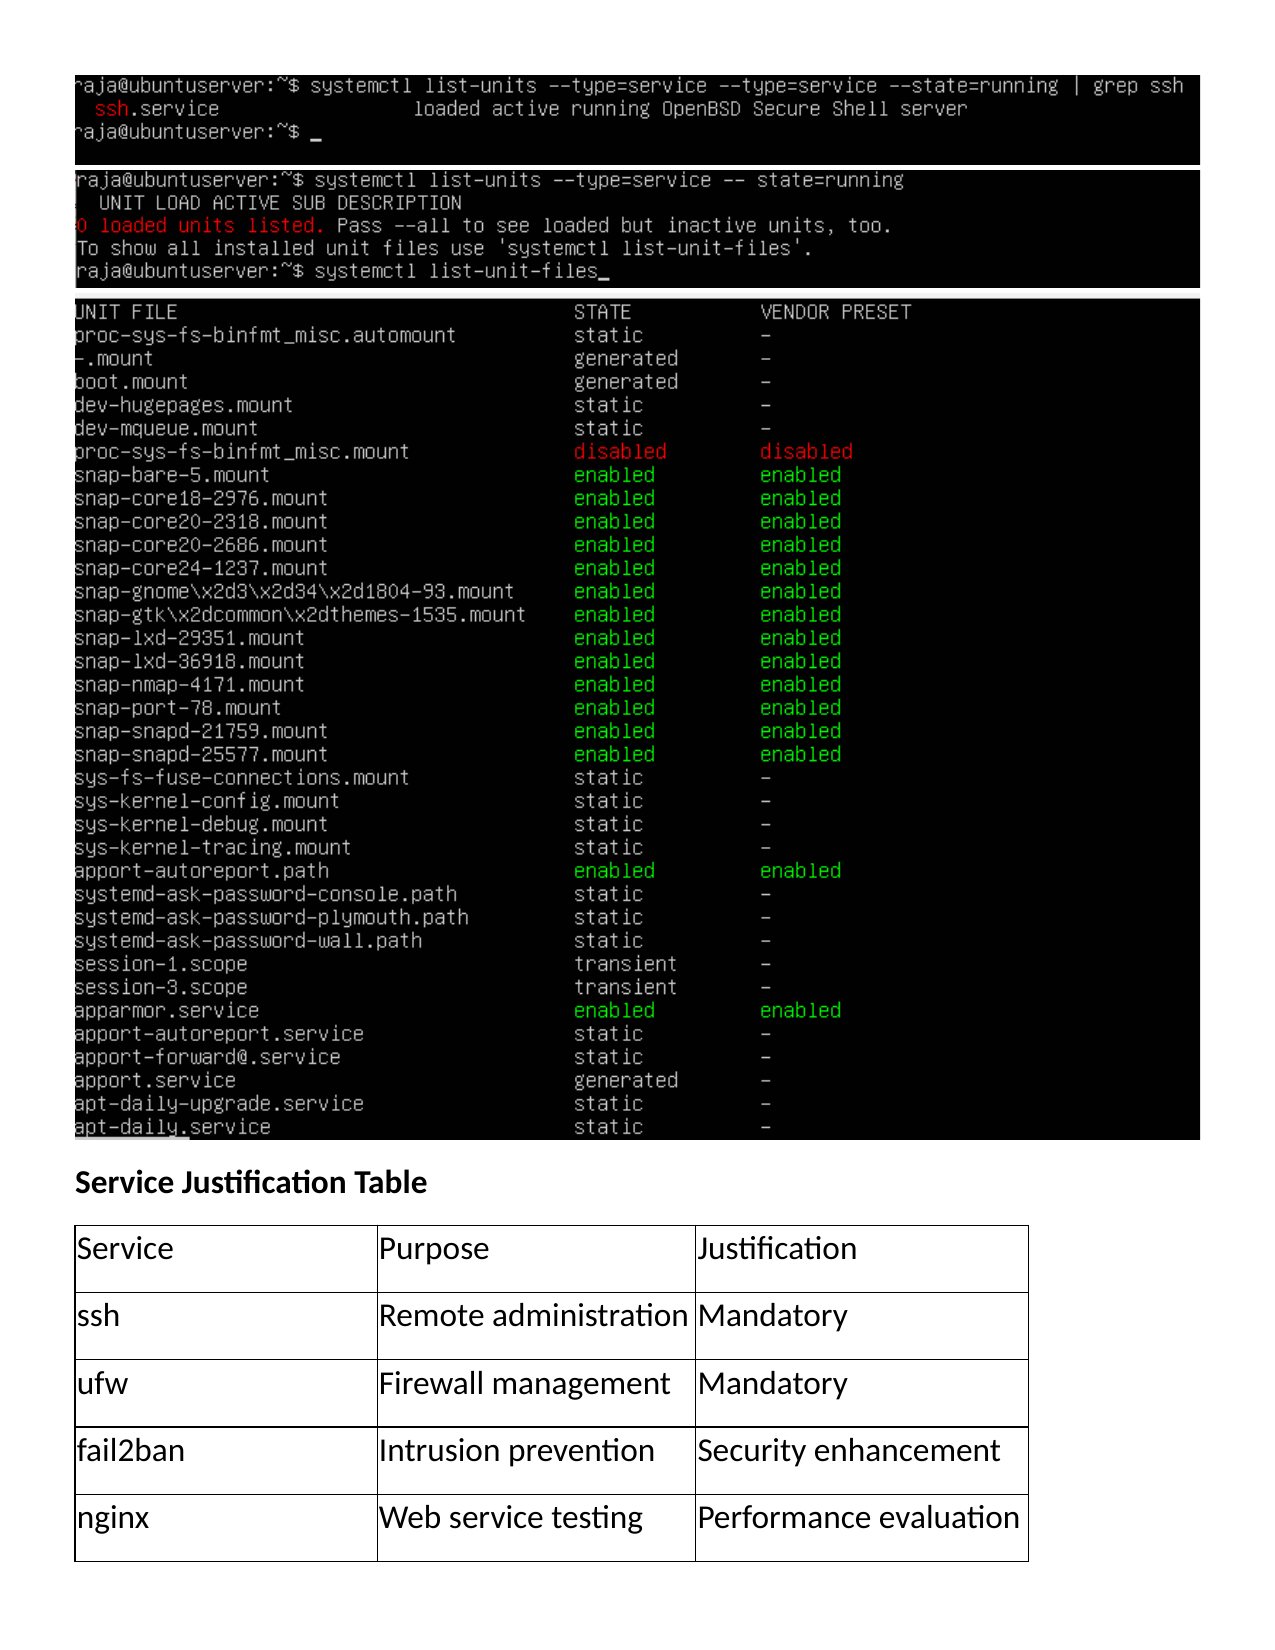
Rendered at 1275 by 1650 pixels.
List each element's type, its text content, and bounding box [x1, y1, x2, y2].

table_cell ufw [76, 1360, 377, 1426]
table_header Justification [696, 1226, 1028, 1292]
table_header Purpose [378, 1226, 695, 1292]
table_cell Intrusion prevention [378, 1428, 695, 1494]
table_cell ssh [76, 1293, 377, 1359]
table_cell Mandatory [696, 1360, 1028, 1426]
table_cell Firewall management [378, 1360, 695, 1426]
table_cell Mandatory [696, 1293, 1028, 1359]
table_cell nginx [76, 1495, 377, 1561]
table_header Service [76, 1226, 377, 1292]
table_cell fail2ban [76, 1428, 377, 1494]
table_cell Security enhancement [696, 1428, 1028, 1494]
table_cell Remote administration [378, 1293, 695, 1359]
text Service Justification Table [75, 1161, 1200, 1202]
table_cell Web service testing [378, 1495, 695, 1561]
table_cell Performance evaluation [696, 1495, 1028, 1561]
